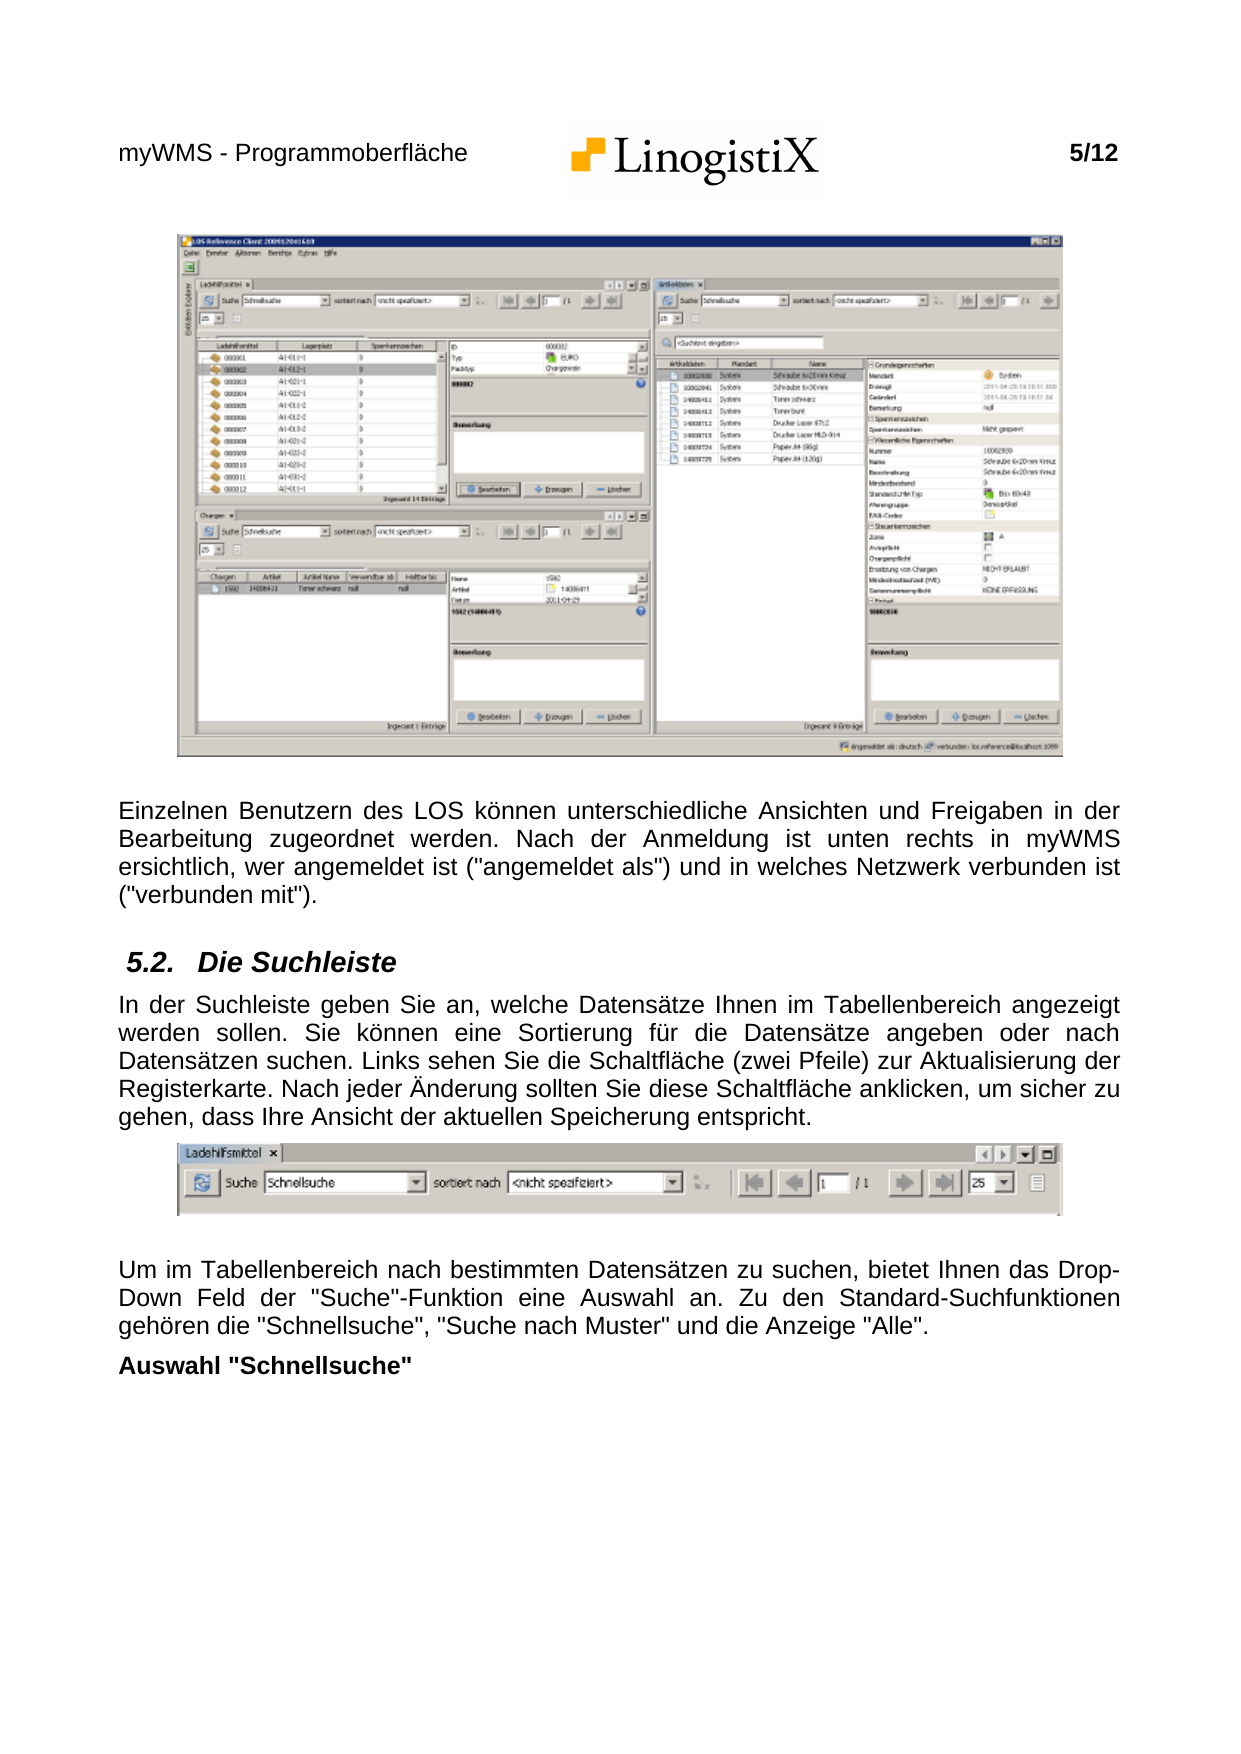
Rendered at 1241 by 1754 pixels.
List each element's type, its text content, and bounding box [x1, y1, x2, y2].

text In der Suchleiste geben Sie an, welche Datensätze Ihnen im Tabellenbereich angezeigt werden sollen. Sie können eine Sortierung für die Datensätze angeben oder nach Datensätzen suchen. Links sehen Sie die Schaltfläche (zwei Pfeile) zur Aktualisierung der Registerkarte. Nach jeder Änderung sollten Sie diese Schaltfläche anklicken, um sicher zu gehen, dass Ihre Ansicht der aktuellen Speicherung entspricht. [118, 991, 1122, 1131]
text Einzelnen Benutzern des LOS können unterschiedliche Ansichten und Freigaben in der Bearbeitung zugeordnet werden. Nach der Anmeldung ist unten rechts in myWMS ersichtlich, wer angemeldet ist ("angemeldet als") und in welches Netzwerk verbunden ist ("verbunden mit"). [118, 797, 1122, 909]
text Um im Tabellenbereich nach bestimmten Datensätzen zu suchen, bietet Ihnen das Drop-Down Feld der "Suche"-Funktion eine Auswahl an. Zu den Standard-Suchfunktionen gehören die "Schnellsuche", "Suche nach Muster" und die Anzeige "Alle". [118, 1256, 1122, 1339]
text Auswahl "Schnellsuche" [118, 1352, 1122, 1380]
picture [177, 234, 1063, 757]
picture [564, 118, 825, 205]
subtitle Die Suchleiste [118, 946, 1122, 979]
picture [177, 1143, 1063, 1216]
